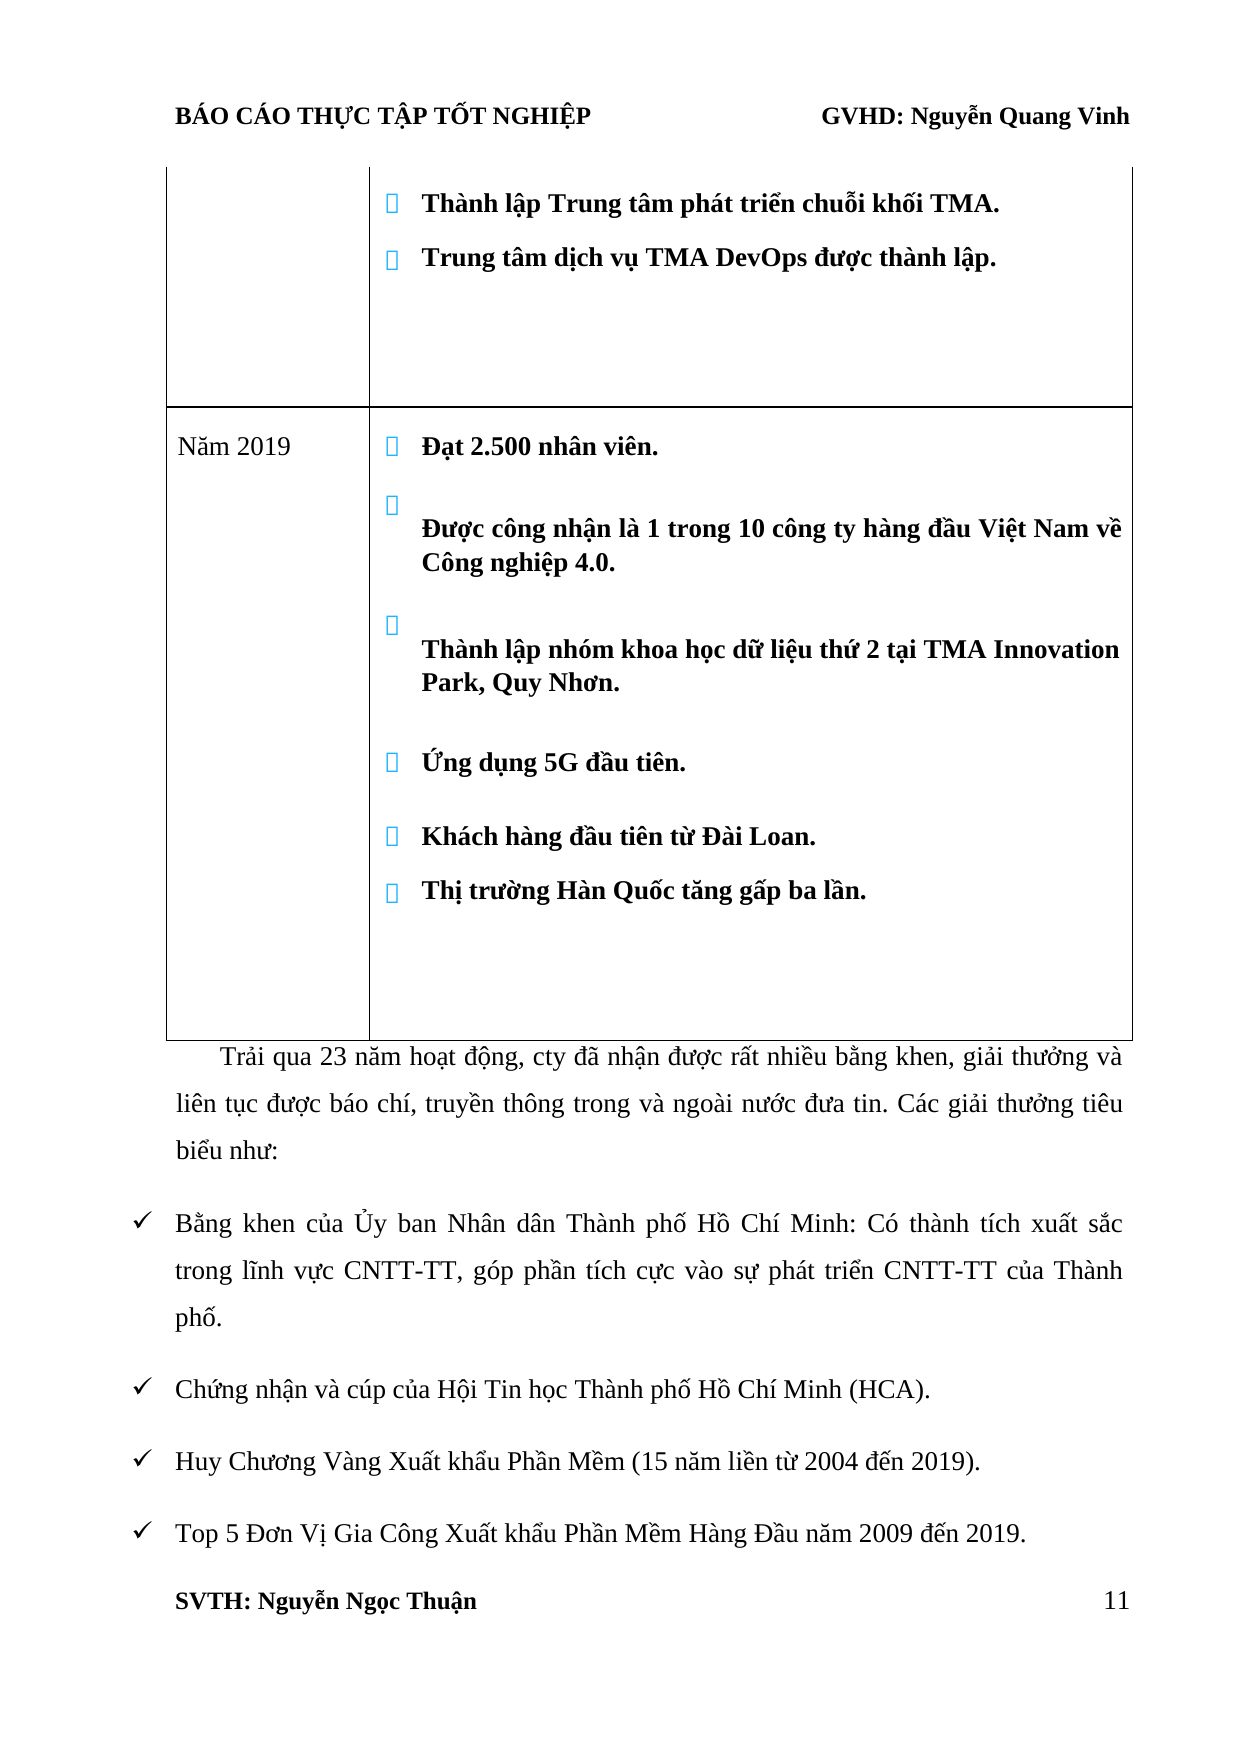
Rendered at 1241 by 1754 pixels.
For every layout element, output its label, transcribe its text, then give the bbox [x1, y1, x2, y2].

text Trải qua 23 năm hoạt động, cty đã nhận được rất nhiều bằng khen, giải thưởng và liên tục được báo chí, truyền thông trong và ngoài nước đưa tin. Các giải thưởng tiêu biểu như: [176, 1041, 1124, 1166]
table_cell [167, 485, 369, 606]
table_cell Thành lập nhóm khoa học dữ liệu thứ 2 tại TMA Innovation Park, Quy Nhơn. [421, 606, 1132, 726]
table_cell Ứng dụng 5G đầu tiên. [421, 726, 1132, 800]
list Top 5 Đơn Vị Gia Công Xuất khẩu Phần Mềm Hàng Đầu năm 2009 đến 2019. [131, 1517, 1124, 1549]
table_cell Thành lập Trung tâm phát triển chuỗi khối TMA. [421, 167, 1132, 240]
table_cell  [370, 800, 421, 873]
table_cell  [370, 606, 421, 726]
table_cell Năm 2019 [167, 408, 369, 485]
list Bằng khen của Ủy ban Nhân dân Thành phố Hồ Chí Minh: Có thành tích xuất sắc trong lĩnh vực CNTT-TT, góp phần tích cực vào sự phát triển CNTT-TT của Thành phố. [131, 1207, 1124, 1332]
table_cell  [370, 408, 421, 485]
table_cell Trung tâm dịch vụ TMA DevOps được thành lập. [421, 240, 1132, 406]
table_cell  [370, 167, 421, 240]
list Huy Chương Vàng Xuất khẩu Phần Mềm (15 năm liền từ 2004 đến 2019). [131, 1445, 1124, 1476]
table_cell Thị trường Hàn Quốc tăng gấp ba lần. [421, 874, 1132, 1039]
table_cell Khách hàng đầu tiên từ Đài Loan. [421, 800, 1132, 873]
table_cell [167, 167, 369, 240]
table_cell [167, 606, 369, 726]
table_cell [167, 874, 369, 1039]
table_cell [167, 240, 369, 406]
table_cell  [370, 874, 421, 1039]
table_cell  [370, 240, 421, 406]
table_cell  [370, 726, 421, 800]
table_cell Đạt 2.500 nhân viên. [421, 408, 1132, 485]
list Chứng nhận và cúp của Hội Tin học Thành phố Hồ Chí Minh (HCA). [131, 1373, 1124, 1404]
table_cell [167, 800, 369, 873]
table_cell [167, 726, 369, 800]
table_cell Được công nhận là 1 trong 10 công ty hàng đầu Việt Nam về Công nghiệp 4.0. [421, 485, 1132, 606]
table_cell  [370, 485, 421, 606]
